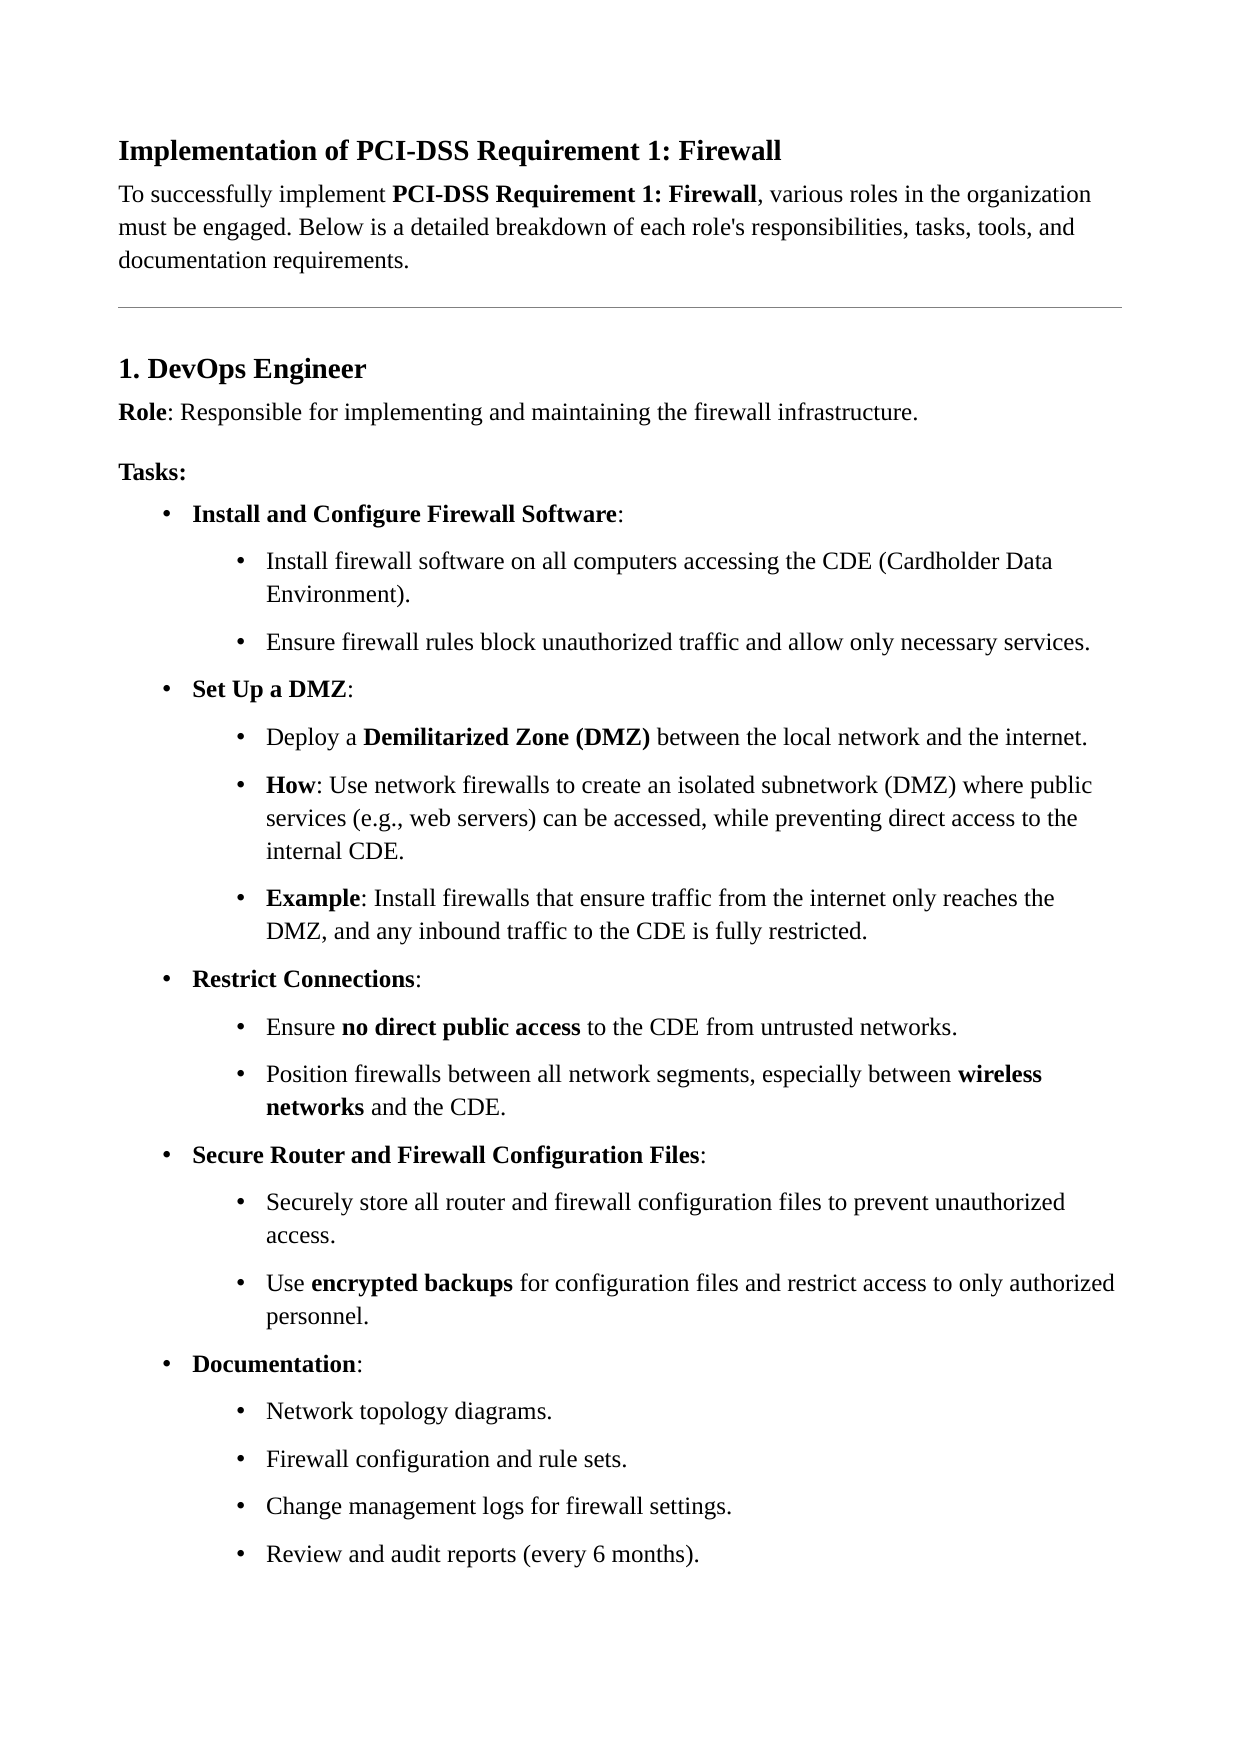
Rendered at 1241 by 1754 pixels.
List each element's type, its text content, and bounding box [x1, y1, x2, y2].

list Example: Install firewalls that ensure traffic from the internet only reaches the DMZ, and any inbound traffic to the CDE is fully restricted. [236, 883, 1122, 945]
subtitle 1. DevOps Engineer [118, 351, 1122, 385]
list Documentation: [162, 1349, 1122, 1377]
list Securely store all router and firewall configuration files to prevent unauthorized access. [236, 1187, 1122, 1249]
list Secure Router and Firewall Configuration Files: [162, 1140, 1122, 1168]
subtitle Implementation of PCI-DSS Requirement 1: Firewall [118, 133, 1122, 166]
list Ensure no direct public access to the CDE from untrusted networks. [236, 1012, 1122, 1040]
list Set Up a DMZ: [162, 674, 1122, 703]
list Deploy a Demilitarized Zone (DMZ) between the local network and the internet. [236, 722, 1122, 751]
list Firewall configuration and rule sets. [236, 1444, 1122, 1473]
list Restrict Connections: [162, 964, 1122, 993]
list How: Use network firewalls to create an isolated subnetwork (DMZ) where public services (e.g., web servers) can be accessed, while preventing direct access to the internal CDE. [236, 770, 1122, 864]
list Install firewall software on all computers accessing the CDE (Cardholder Data Environment). [236, 546, 1122, 608]
list Network topology diagrams. [236, 1396, 1122, 1425]
text Role: Responsible for implementing and maintaining the firewall infrastructure. [118, 397, 1122, 426]
subtitle Tasks: [118, 457, 1122, 486]
text To successfully implement PCI-DSS Requirement 1: Firewall, various roles in the organization must be engaged. Below is a detailed breakdown of each role's responsibilities, tasks, tools, and documentation requirements. [118, 179, 1122, 273]
list Review and audit reports (every 6 months). [236, 1539, 1122, 1568]
list Ensure firewall rules block unauthorized traffic and allow only necessary services. [236, 627, 1122, 656]
list Position firewalls between all network segments, especially between wireless networks and the CDE. [236, 1059, 1122, 1121]
list Install and Configure Firewall Software: [162, 499, 1122, 527]
list Use encrypted backups for configuration files and restrict access to only authorized personnel. [236, 1268, 1122, 1330]
list Change management logs for firewall settings. [236, 1491, 1122, 1520]
